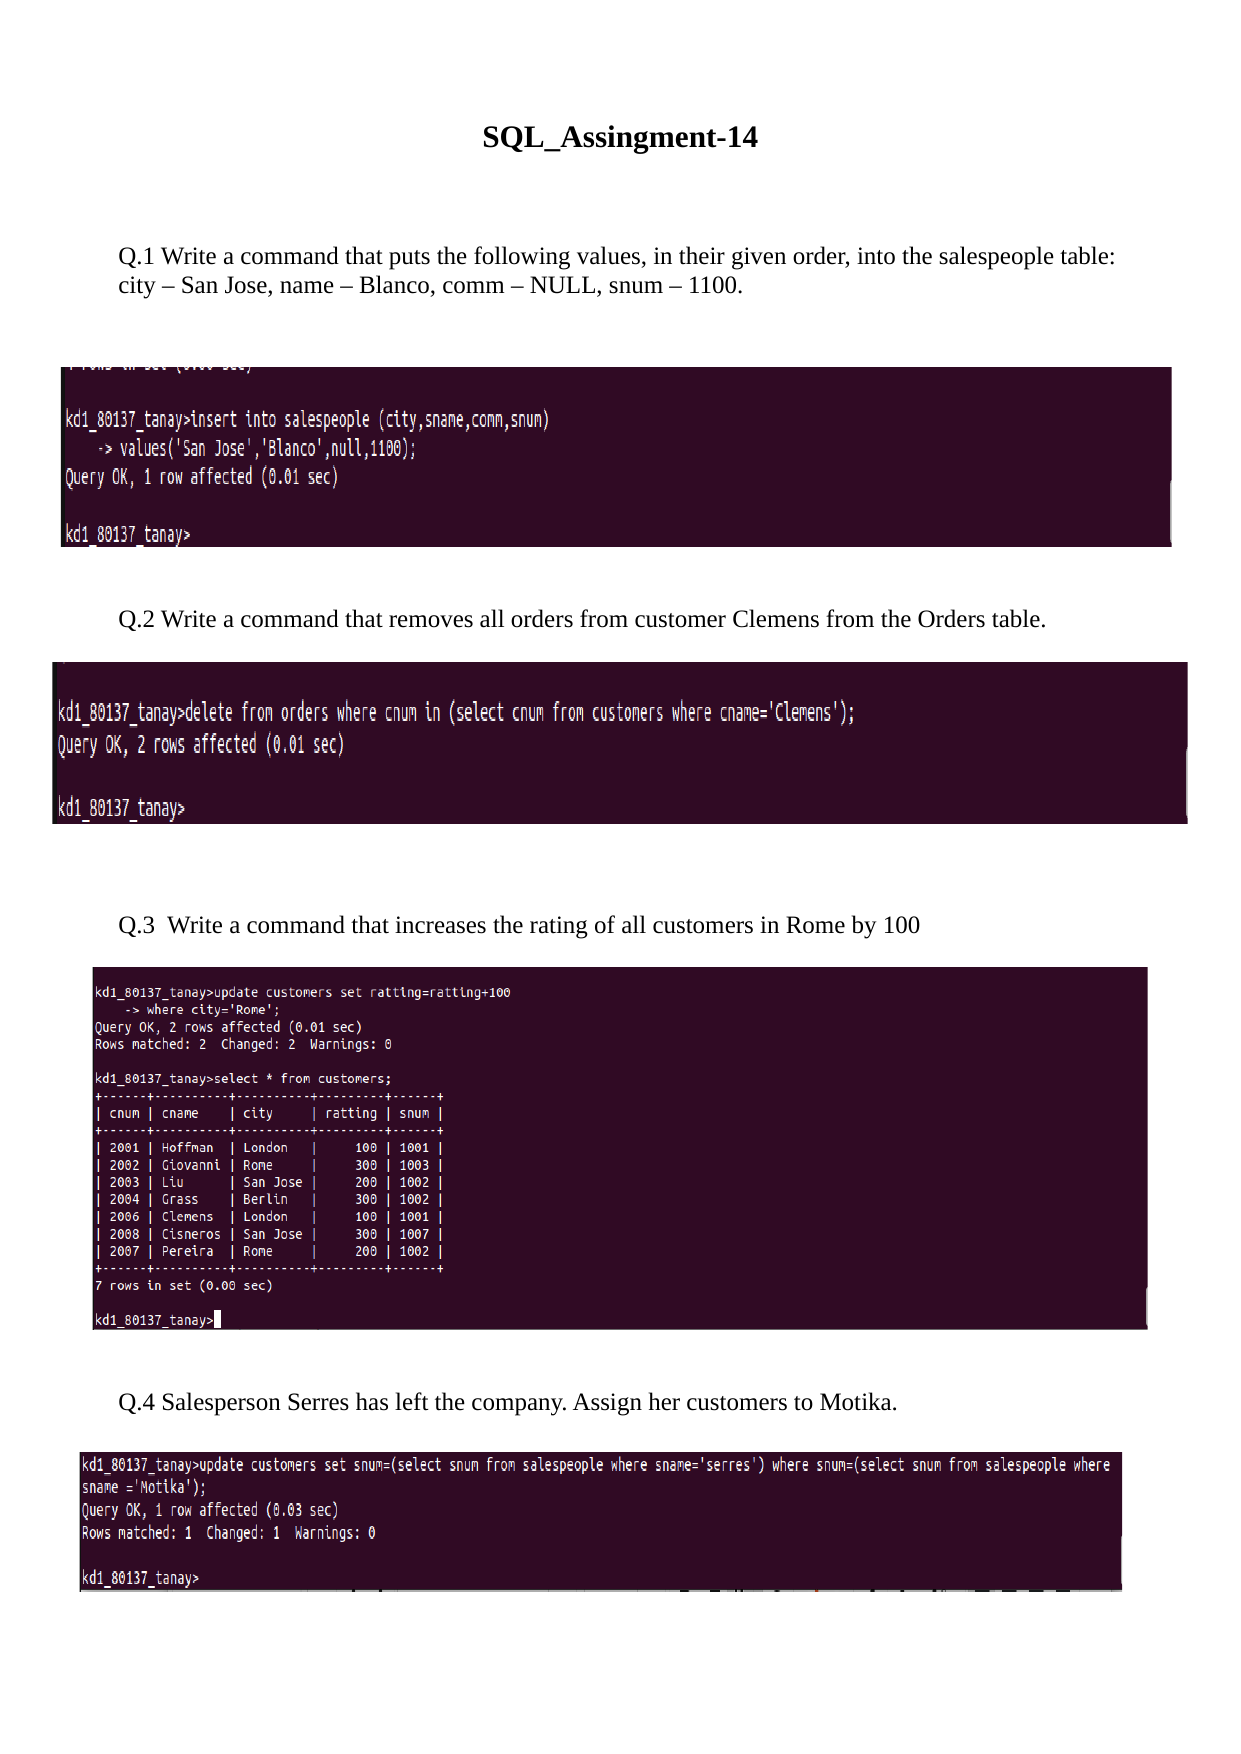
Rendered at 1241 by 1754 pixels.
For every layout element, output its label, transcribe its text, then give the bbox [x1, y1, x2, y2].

text Q.4 Salesperson Serres has left the company. Assign her customers to Motika. [118, 1387, 1122, 1416]
text Q.2 Write a command that removes all orders from customer Clemens from the Orders table. [118, 604, 1122, 633]
text Q.3 Write a command that increases the rating of all customers in Rome by 100 [118, 910, 1122, 939]
picture [60, 367, 1172, 547]
text Q.1 Write a command that puts the following values, in their given order, into the salespeople table: city – San Jose, name – Blanco, comm – NULL, snum – 1100. [118, 241, 1122, 298]
picture [79, 1452, 1123, 1592]
picture [92, 967, 1148, 1330]
picture [52, 662, 1188, 824]
